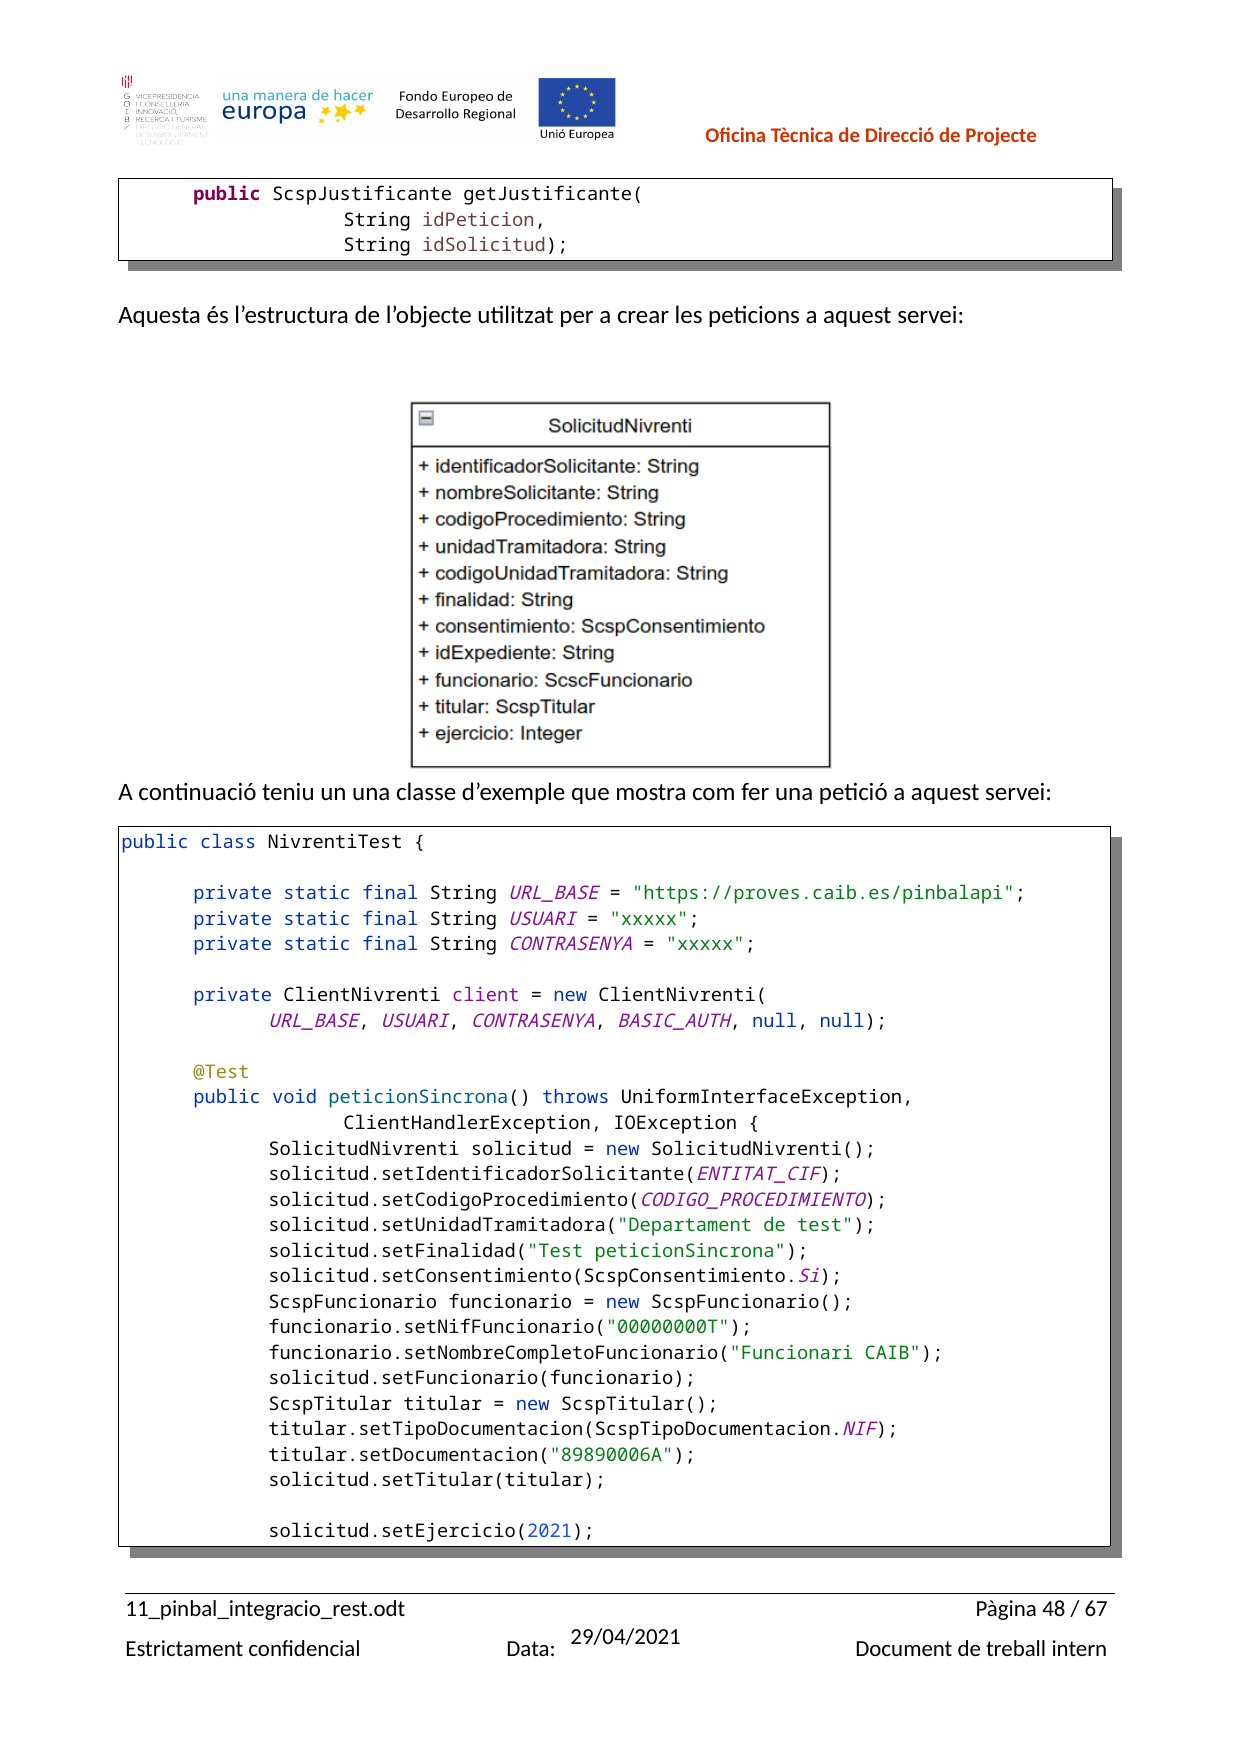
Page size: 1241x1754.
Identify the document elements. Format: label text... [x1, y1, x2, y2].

text String idPeticion, [119, 203, 1112, 229]
picture [118, 73, 213, 147]
text A continuació teniu un una classe d’exemple que mostra com fer una petició a aquest servei: [118, 398, 1122, 807]
picture [406, 398, 835, 772]
text ClientHandlerException, IOException { SolicitudNivrenti solicitud = new SolicitudNivrenti(); solicitud.setIdentificadorSolicitante(ENTITAT_CIF); solicitud.setCodigoProcedimiento(CODIGO_PROCEDIMIENTO); solicitud.setUnidadTramitadora("Departament de test"); solicitud.setFinalidad("Test peticionSincrona"); solicitud.setConsentimiento(ScspConsentimiento.Si); ScspFuncionario funcionario = new ScspFuncionario(); funcionario.setNifFuncionario("00000000T"); funcionario.setNombreCompletoFuncionario("Funcionari CAIB"); solicitud.setFuncionario(funcionario); ScspTitular titular = new ScspTitular(); titular.setTipoDocumentacion(ScspTipoDocumentacion.NIF); titular.setDocumentacion("89890006A"); solicitud.setTitular(titular); solicitud.setEjercicio(2021); [119, 1106, 1110, 1546]
text public ScspJustificante getJustificante( [119, 179, 1112, 203]
text URL_BASE, USUARI, CONTRASENYA, BASIC_AUTH, null, null); @Test public void peticionSincrona() throws UniformInterfaceException, [119, 1004, 1110, 1106]
picture [219, 73, 621, 147]
text public class NivrentiTest { private static final String URL_BASE = "https://proves.caib.es/pinbalapi"; private static final String USUARI = "xxxxx"; private static final String CONTRASENYA = "xxxxx"; private ClientNivrenti client = new ClientNivrenti( [119, 827, 1110, 1004]
text Aquesta és l’estructura de l’objecte utilitzat per a crear les peticions a aquest servei: [118, 299, 1122, 330]
text String idSolicitud); [119, 229, 1112, 260]
